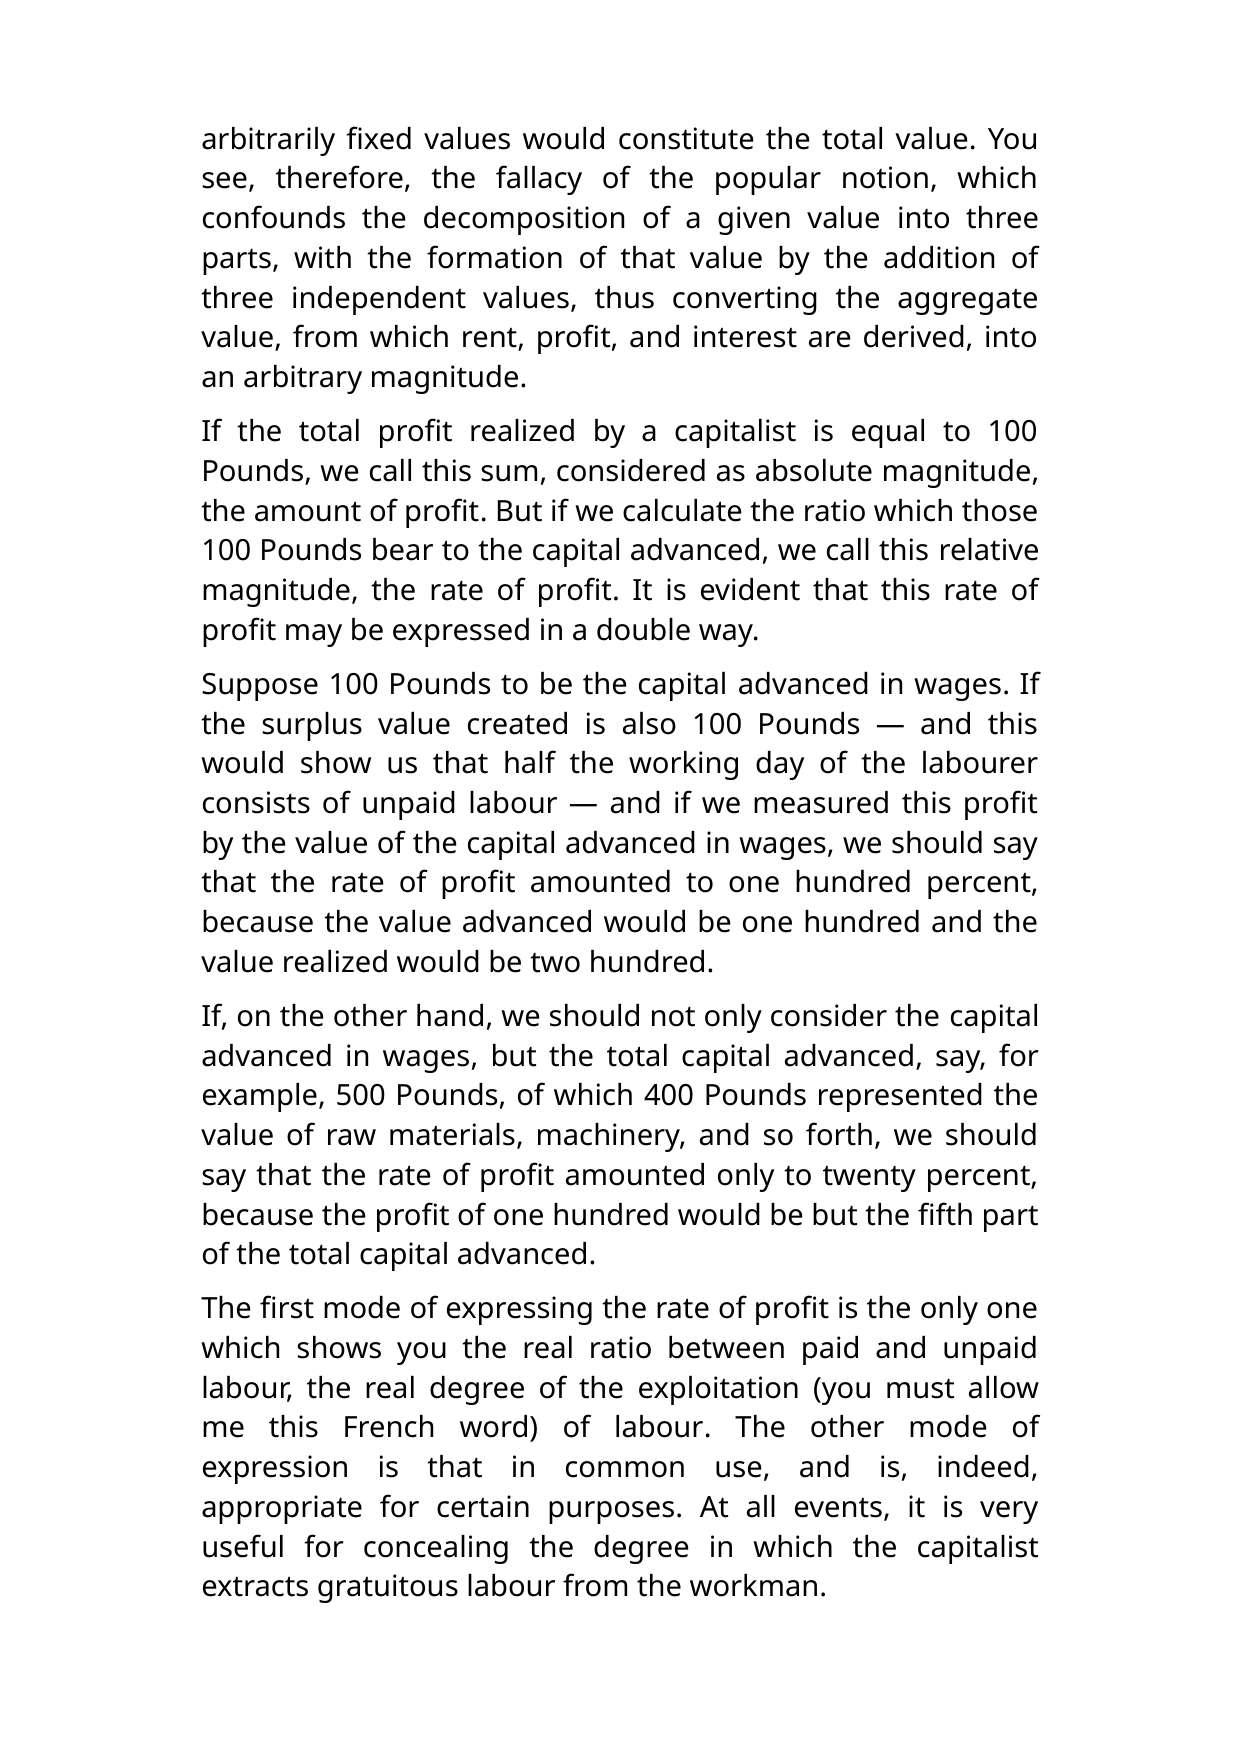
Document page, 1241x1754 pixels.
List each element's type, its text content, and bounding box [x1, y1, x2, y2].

text If, on the other hand, we should not only consider the capital advanced in wages, but the total capital advanced, say, for example, 500 Pounds, of which 400 Pounds represented the value of raw materials, machinery, and so forth, we should say that the rate of profit amounted only to twenty percent, because the profit of one hundred would be but the fifth part of the total capital advanced. [201, 995, 1039, 1273]
text The first mode of expressing the rate of profit is the only one which shows you the real ratio between paid and unpaid labour, the real degree of the exploitation (you must allow me this French word) of labour. The other mode of expression is that in common use, and is, indeed, appropriate for certain purposes. At all events, it is very useful for concealing the degree in which the capitalist extracts gratuitous labour from the workman. [201, 1288, 1039, 1605]
text arbitrarily fixed values would constitute the total value. You see, therefore, the fallacy of the popular notion, which confounds the decomposition of a given value into three parts, with the formation of that value by the addition of three independent values, thus converting the aggregate value, from which rent, profit, and interest are derived, into an arbitrary magnitude. [201, 118, 1039, 396]
text If the total profit realized by a capitalist is equal to 100 Pounds, we call this sum, considered as absolute magnitude, the amount of profit. But if we calculate the ratio which those 100 Pounds bear to the capital advanced, we call this relative magnitude, the rate of profit. It is evident that this rate of profit may be expressed in a double way. [201, 411, 1039, 649]
text Suppose 100 Pounds to be the capital advanced in wages. If the surplus value created is also 100 Pounds — and this would show us that half the working day of the labourer consists of unpaid labour — and if we measured this profit by the value of the capital advanced in wages, we should say that the rate of profit amounted to one hundred percent, because the value advanced would be one hundred and the value realized would be two hundred. [201, 663, 1039, 981]
